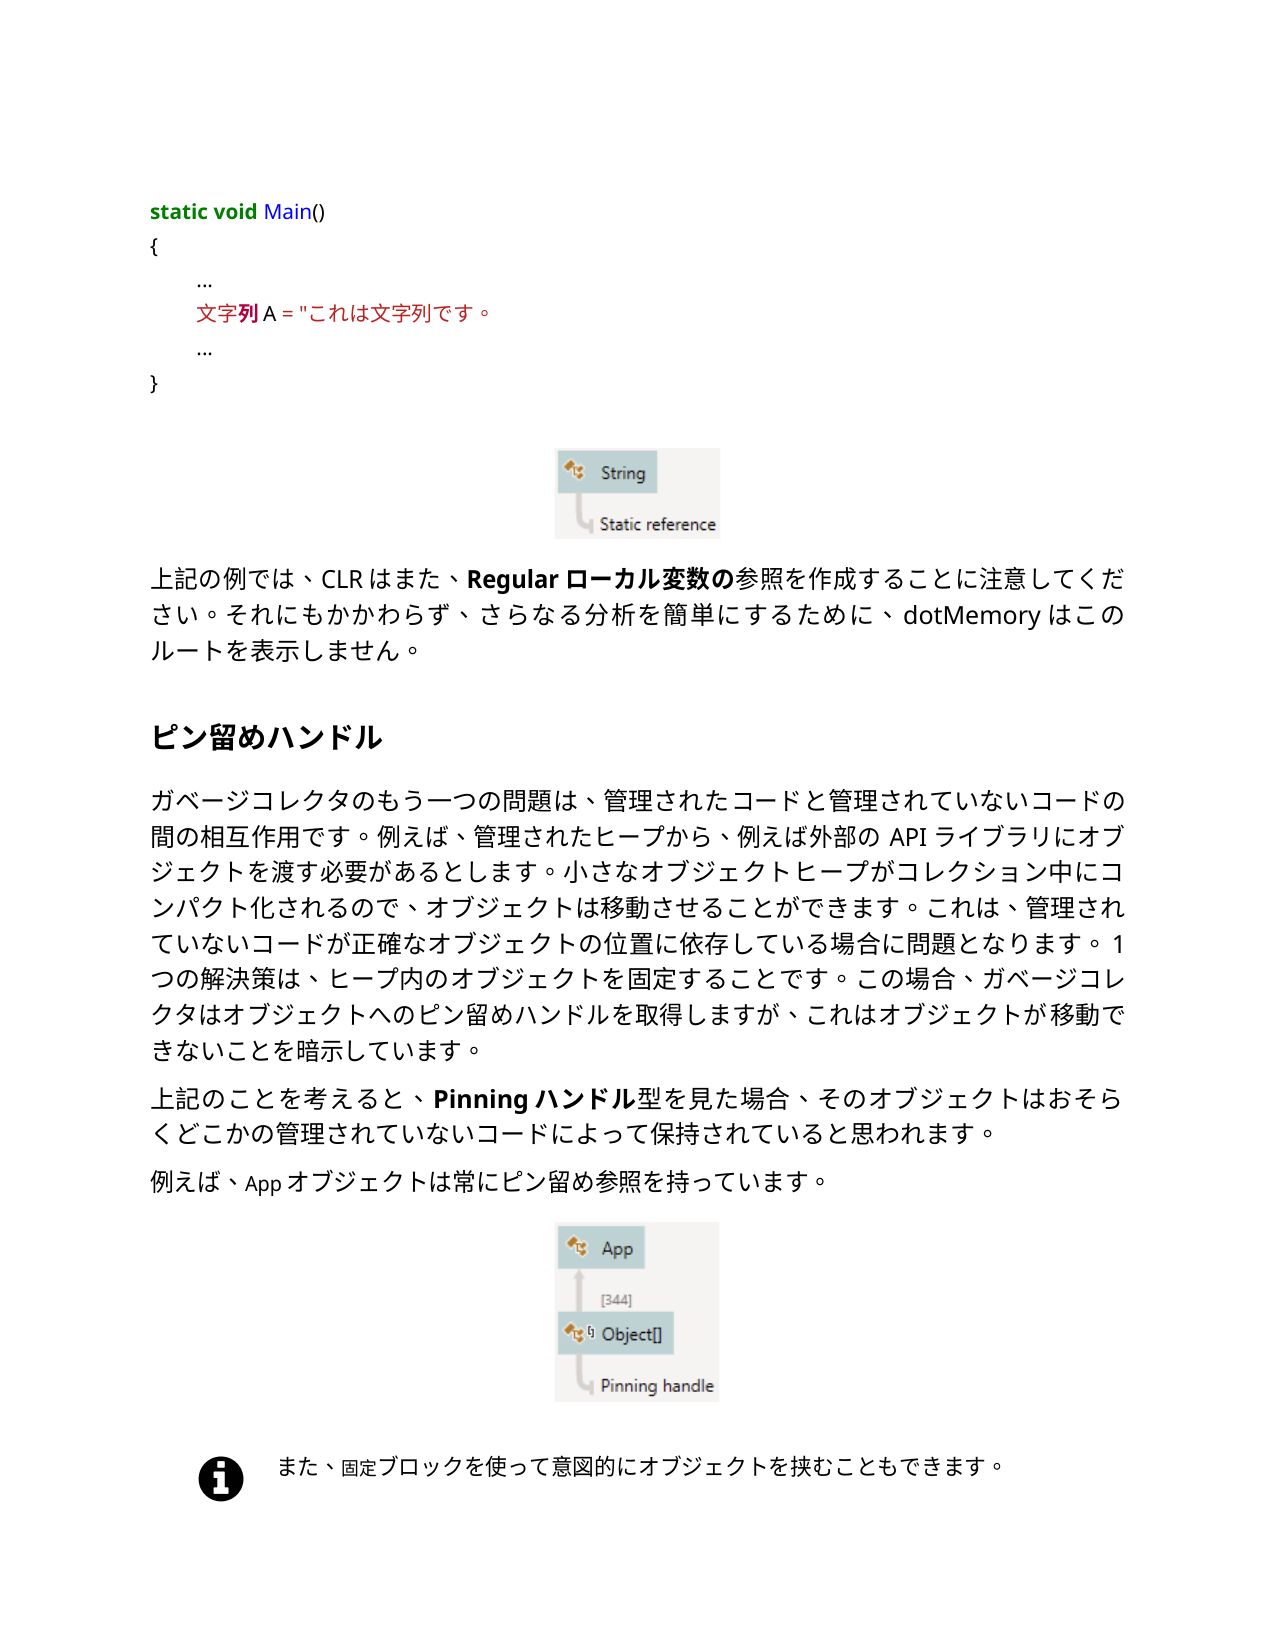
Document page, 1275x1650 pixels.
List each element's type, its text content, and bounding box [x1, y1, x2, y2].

text 上記のことを考えると、Pinningハンドル型を見た場合、そのオブジェクトはおそらくどこかの管理されていないコードによって保持されていると思われます。 [150, 1081, 1125, 1151]
text 文字列A = "これは文字列です。 [196, 299, 1275, 328]
text ガベージコレクタのもう一つの問題は、管理されたコードと管理されていないコードの間の相互作用です。例えば、管理されたヒープから、例えば外部の API ライブラリにオブジェクトを渡す必要があるとします。小さなオブジェクトヒープがコレクション中にコンパクト化されるので、オブジェクトは移動させることができます。これは、管理されていないコードが正確なオブジェクトの位置に依存している場合に問題となります。1つの解決策は、ヒープ内のオブジェクトを固定することです。この場合、ガベージコレクタはオブジェクトへのピン留めハンドルを取得しますが、これはオブジェクトが移動できないことを暗示しています。 [150, 783, 1126, 1068]
text また、固定ブロックを使って意図的にオブジェクトを挟むこともできます。 [276, 1451, 1275, 1482]
picture [554, 1222, 720, 1402]
text static void Main() [150, 197, 1275, 225]
picture [554, 448, 721, 539]
text 上記の例では、CLRはまた、Regularローカル変数の参照を作成することに注意してください。それにもかかわらず、さらなる分析を簡単にするために、dotMemoryはこのルートを表示しません。 [150, 562, 1125, 667]
text 例えば、Appオブジェクトは常にピン留め参照を持っています。 [150, 1165, 1275, 1199]
text { [150, 231, 1275, 259]
subtitle ピン留めハンドル [150, 717, 1275, 757]
text ... [196, 333, 1275, 362]
text } [150, 368, 1275, 396]
text ... [196, 265, 1275, 294]
picture [192, 1449, 251, 1509]
